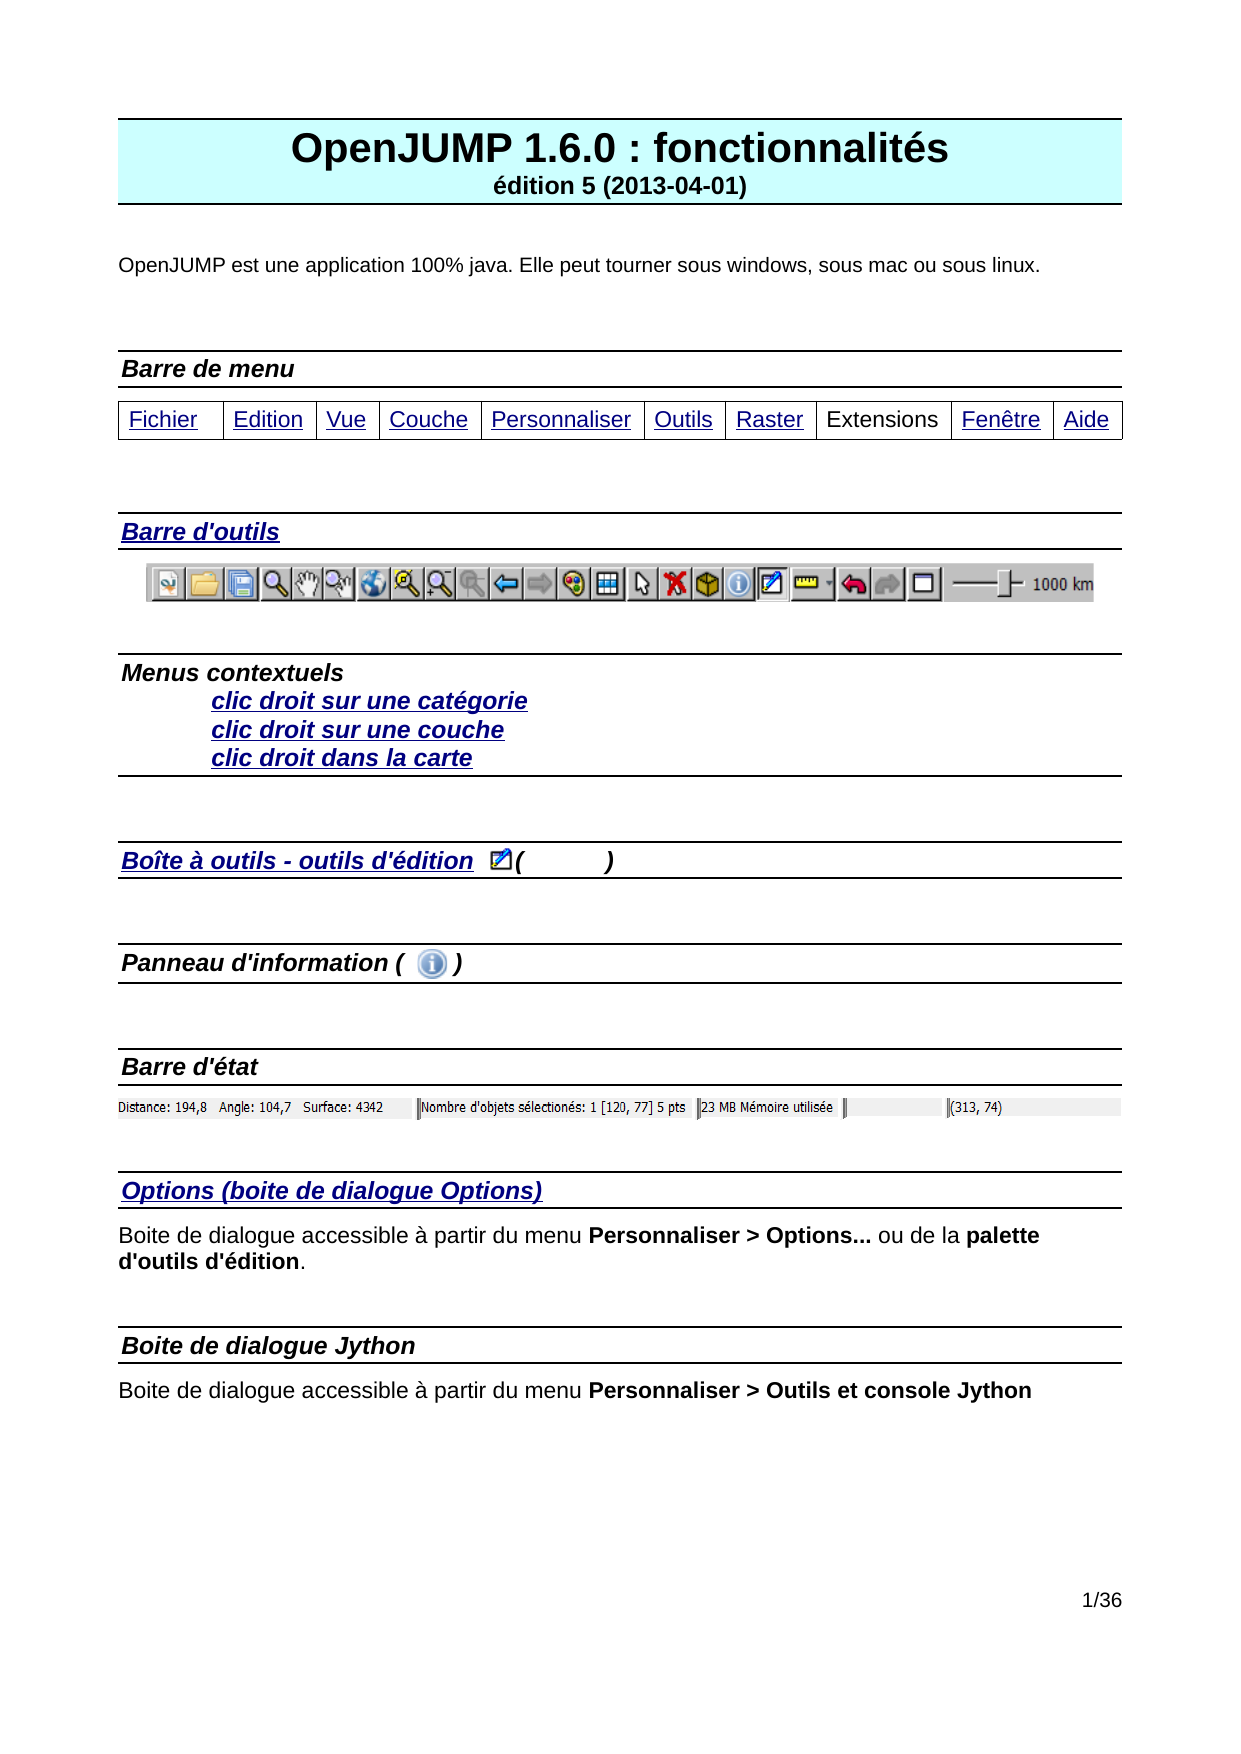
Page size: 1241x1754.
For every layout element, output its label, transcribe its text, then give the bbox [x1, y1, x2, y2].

text édition 5 (2013-04-01) [118, 166, 1122, 203]
subtitle Barre de menu [118, 352, 1122, 386]
subtitle Panneau d'information ( ) [118, 945, 1122, 982]
table_header Personnaliser [482, 402, 644, 438]
picture [489, 847, 515, 873]
table_header Fichier [119, 402, 223, 438]
table_header Fenêtre [952, 402, 1053, 438]
table_header Vue [317, 402, 379, 438]
text Boite de dialogue accessible à partir du menu Personnaliser > Options... ou de la palette d'outils d'édition. [118, 1222, 1122, 1274]
picture [417, 949, 448, 979]
table_header Extensions [817, 402, 951, 438]
subtitle Menus contextuels clic droit sur une catégorie clic droit sur une couche clic droit dans la carte [118, 655, 1122, 775]
subtitle Barre d'outils [118, 514, 1122, 548]
table_header Outils [645, 402, 725, 438]
table_header Couche [380, 402, 481, 438]
text OpenJUMP 1.6.0 : fonctionnalités [118, 120, 1122, 166]
text Boite de dialogue accessible à partir du menu Personnaliser > Outils et console Jython [118, 1377, 1122, 1403]
text OpenJUMP est une application 100% java. Elle peut tourner sous windows, sous mac ou sous linux. [118, 253, 1122, 277]
table_header Edition [224, 402, 316, 438]
subtitle Options (boite de dialogue Options) [118, 1173, 1122, 1207]
subtitle Boîte à outils - outils d'édition ( ) [118, 843, 1122, 877]
table_header Aide [1054, 402, 1122, 438]
table_header Raster [726, 402, 816, 438]
subtitle Barre d'état [118, 1050, 1122, 1084]
subtitle Boite de dialogue Jython [118, 1328, 1122, 1362]
